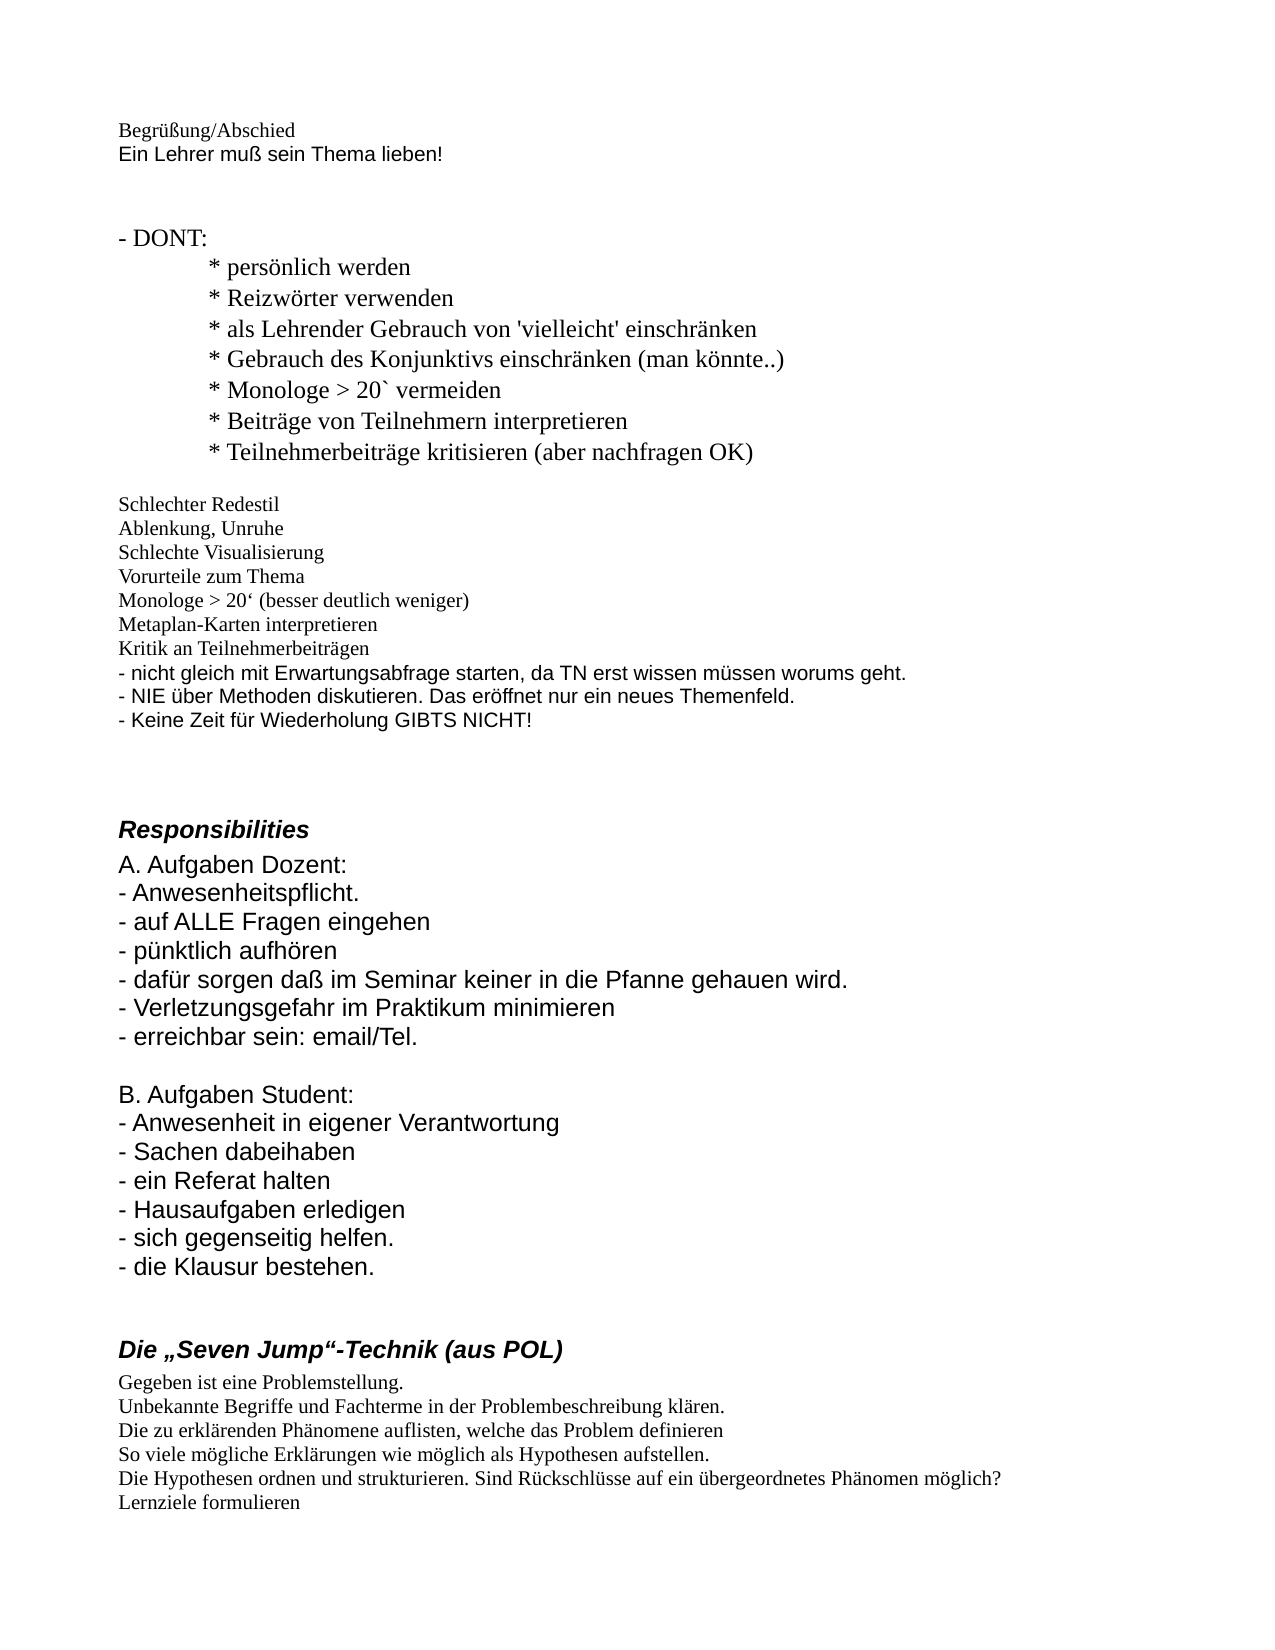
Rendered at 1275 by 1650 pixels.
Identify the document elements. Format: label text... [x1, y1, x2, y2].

text * persönlich werden [118, 252, 1157, 283]
text Lernziele formulieren [118, 1490, 1157, 1514]
text * als Lehrender Gebrauch von 'vielleicht' einschränken [118, 314, 1157, 344]
text Begrüßung/Abschied [118, 118, 1157, 142]
text Ein Lehrer muß sein Thema lieben! [118, 142, 1157, 166]
text Responsibilities [118, 815, 1157, 843]
text Ablenkung, Unruhe [118, 516, 1157, 540]
text - die Klausur bestehen. [118, 1252, 1157, 1281]
text A. Aufgaben Dozent: [118, 850, 1157, 878]
text - NIE über Methoden diskutieren. Das eröffnet nur ein neues Themenfeld. [118, 684, 1157, 708]
text - erreichbar sein: email/Tel. [118, 1022, 1157, 1051]
text * Monologe > 20` vermeiden [118, 375, 1157, 406]
text * Gebrauch des Konjunktivs einschränken (man könnte..) [118, 344, 1157, 375]
text Die Hypothesen ordnen und strukturieren. Sind Rückschlüsse auf ein übergeordnetes Phänomen möglich? [118, 1466, 1157, 1490]
text - Keine Zeit für Wiederholung GIBTS NICHT! [118, 708, 1157, 732]
text - Verletzungsgefahr im Praktikum minimieren [118, 993, 1157, 1022]
text B. Aufgaben Student: [118, 1080, 1157, 1108]
text Kritik an Teilnehmerbeiträgen [118, 636, 1157, 660]
text - pünktlich aufhören [118, 936, 1157, 965]
text * Reizwörter verwenden [118, 283, 1157, 314]
text - ein Referat halten [118, 1166, 1157, 1195]
text Unbekannte Begriffe und Fachterme in der Problembeschreibung klären. [118, 1394, 1157, 1418]
text - dafür sorgen daß im Seminar keiner in die Pfanne gehauen wird. [118, 965, 1157, 993]
text - DONT: [118, 223, 1157, 252]
text * Beiträge von Teilnehmern interpretieren [118, 406, 1157, 437]
text - auf ALLE Fragen eingehen [118, 907, 1157, 936]
text - sich gegenseitig helfen. [118, 1223, 1157, 1252]
text Schlechter Redestil [118, 492, 1157, 516]
text - Sachen dabeihaben [118, 1137, 1157, 1166]
text Die „Seven Jump“-Technik (aus POL) [118, 1335, 1157, 1363]
text So viele mögliche Erklärungen wie möglich als Hypothesen aufstellen. [118, 1442, 1157, 1466]
text Metaplan-Karten interpretieren [118, 612, 1157, 636]
text - Anwesenheit in eigener Verantwortung [118, 1108, 1157, 1137]
text Gegeben ist eine Problemstellung. [118, 1370, 1157, 1394]
text - Anwesenheitspflicht. [118, 878, 1157, 907]
text Die zu erklärenden Phänomene auflisten, welche das Problem definieren [118, 1418, 1157, 1442]
text - nicht gleich mit Erwartungsabfrage starten, da TN erst wissen müssen worums geht. [118, 660, 1157, 684]
text Monologe > 20‘ (besser deutlich weniger) [118, 588, 1157, 612]
text Schlechte Visualisierung [118, 540, 1157, 564]
text - Hausaufgaben erledigen [118, 1195, 1157, 1223]
text Vorurteile zum Thema [118, 564, 1157, 588]
text * Teilnehmerbeiträge kritisieren (aber nachfragen OK) [118, 437, 1157, 468]
